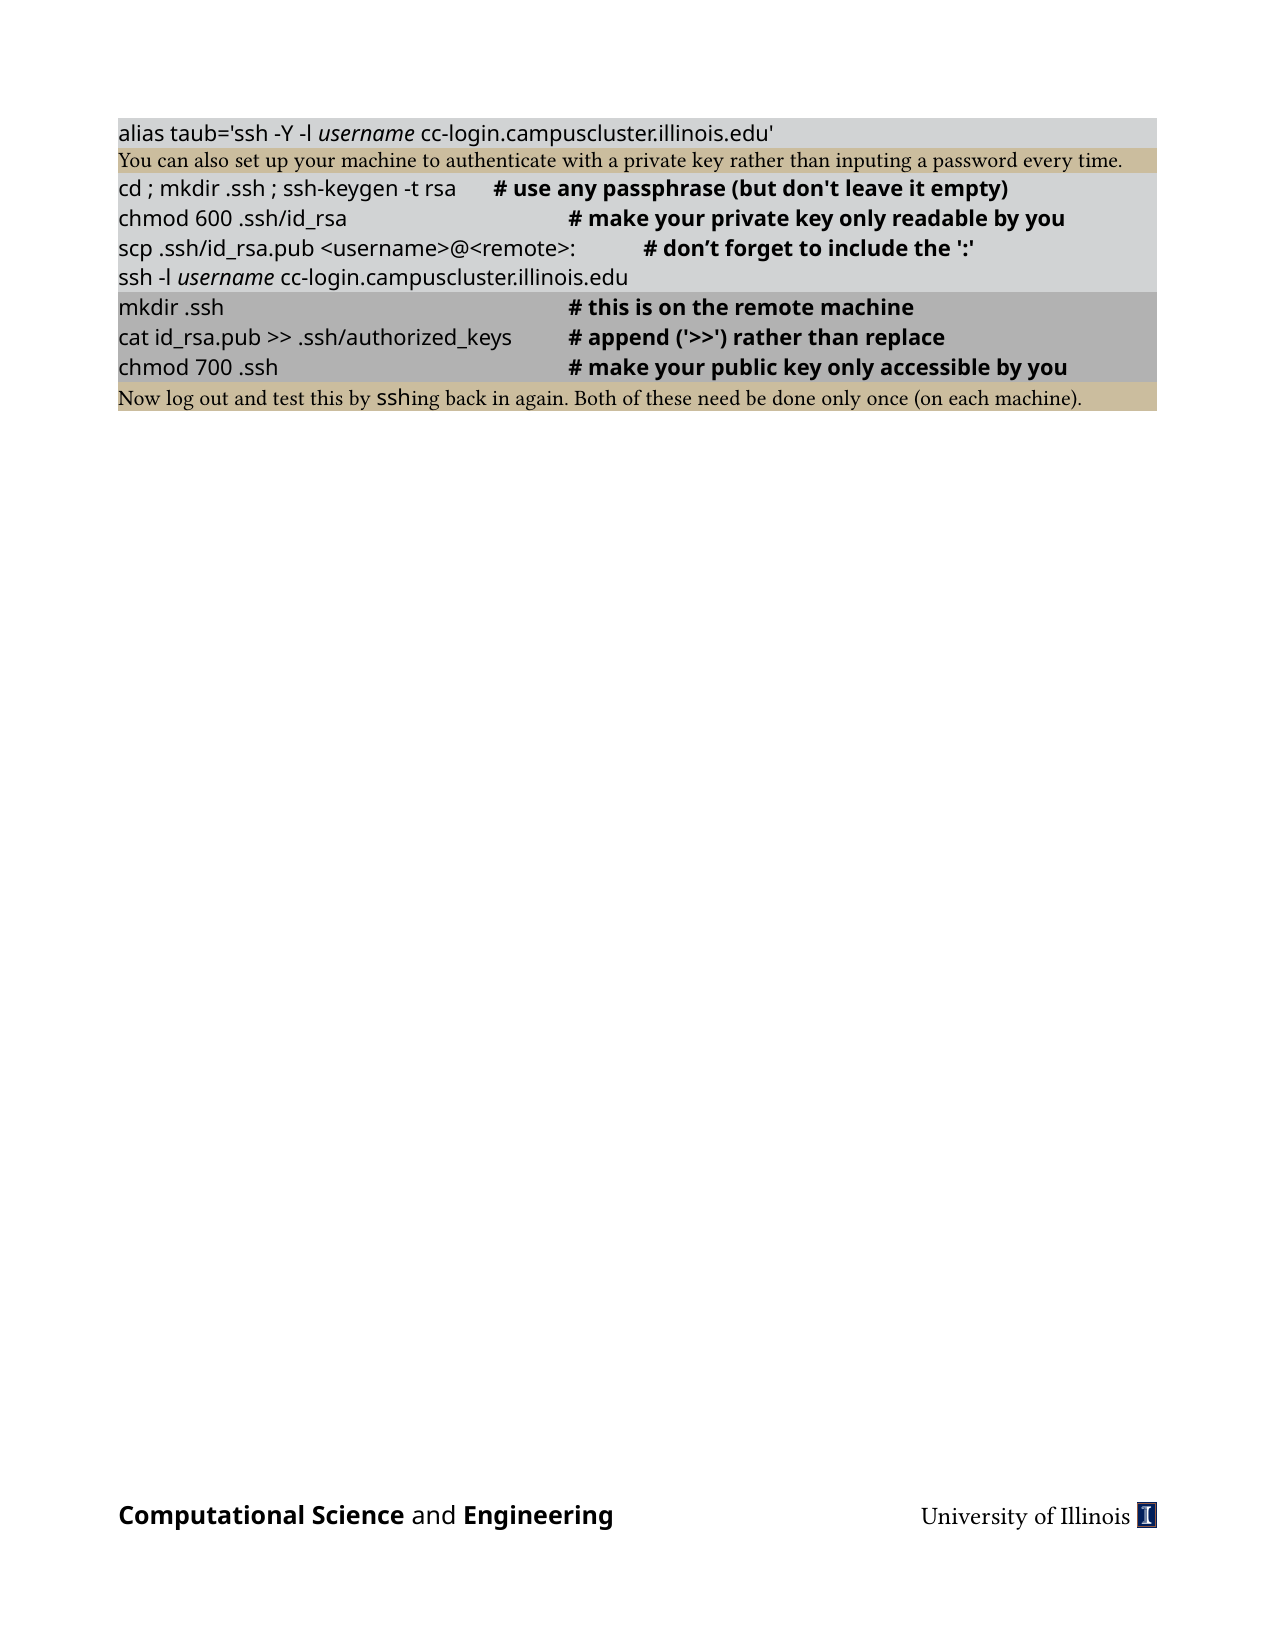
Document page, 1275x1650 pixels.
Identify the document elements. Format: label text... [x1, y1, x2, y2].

text chmod 700 .ssh # make your public key only accessible by you [118, 352, 1157, 382]
picture [1137, 1502, 1157, 1528]
text cd ; mkdir .ssh ; ssh-keygen -t rsa # use any passphrase (but don't leave it empty) [118, 173, 1157, 203]
text ssh -l username cc-login.campuscluster.illinois.edu [118, 262, 1157, 292]
text scp .ssh/id_rsa.pub <username>@<remote>: # don’t forget to include the ':' [118, 232, 1157, 262]
text mkdir .ssh # this is on the remote machine [118, 292, 1157, 322]
text cat id_rsa.pub >> .ssh/authorized_keys # append ('>>') rather than replace [118, 322, 1157, 352]
text You can also set up your machine to authenticate with a private key rather than inputing a password every time. [118, 148, 1157, 173]
text alias taub='ssh -Y -l username cc-login.campuscluster.illinois.edu' [118, 118, 1157, 148]
text chmod 600 .ssh/id_rsa # make your private key only readable by you [118, 203, 1157, 232]
text Now log out and test this by sshing back in again. Both of these need be done only once (on each machine). [118, 382, 1157, 411]
